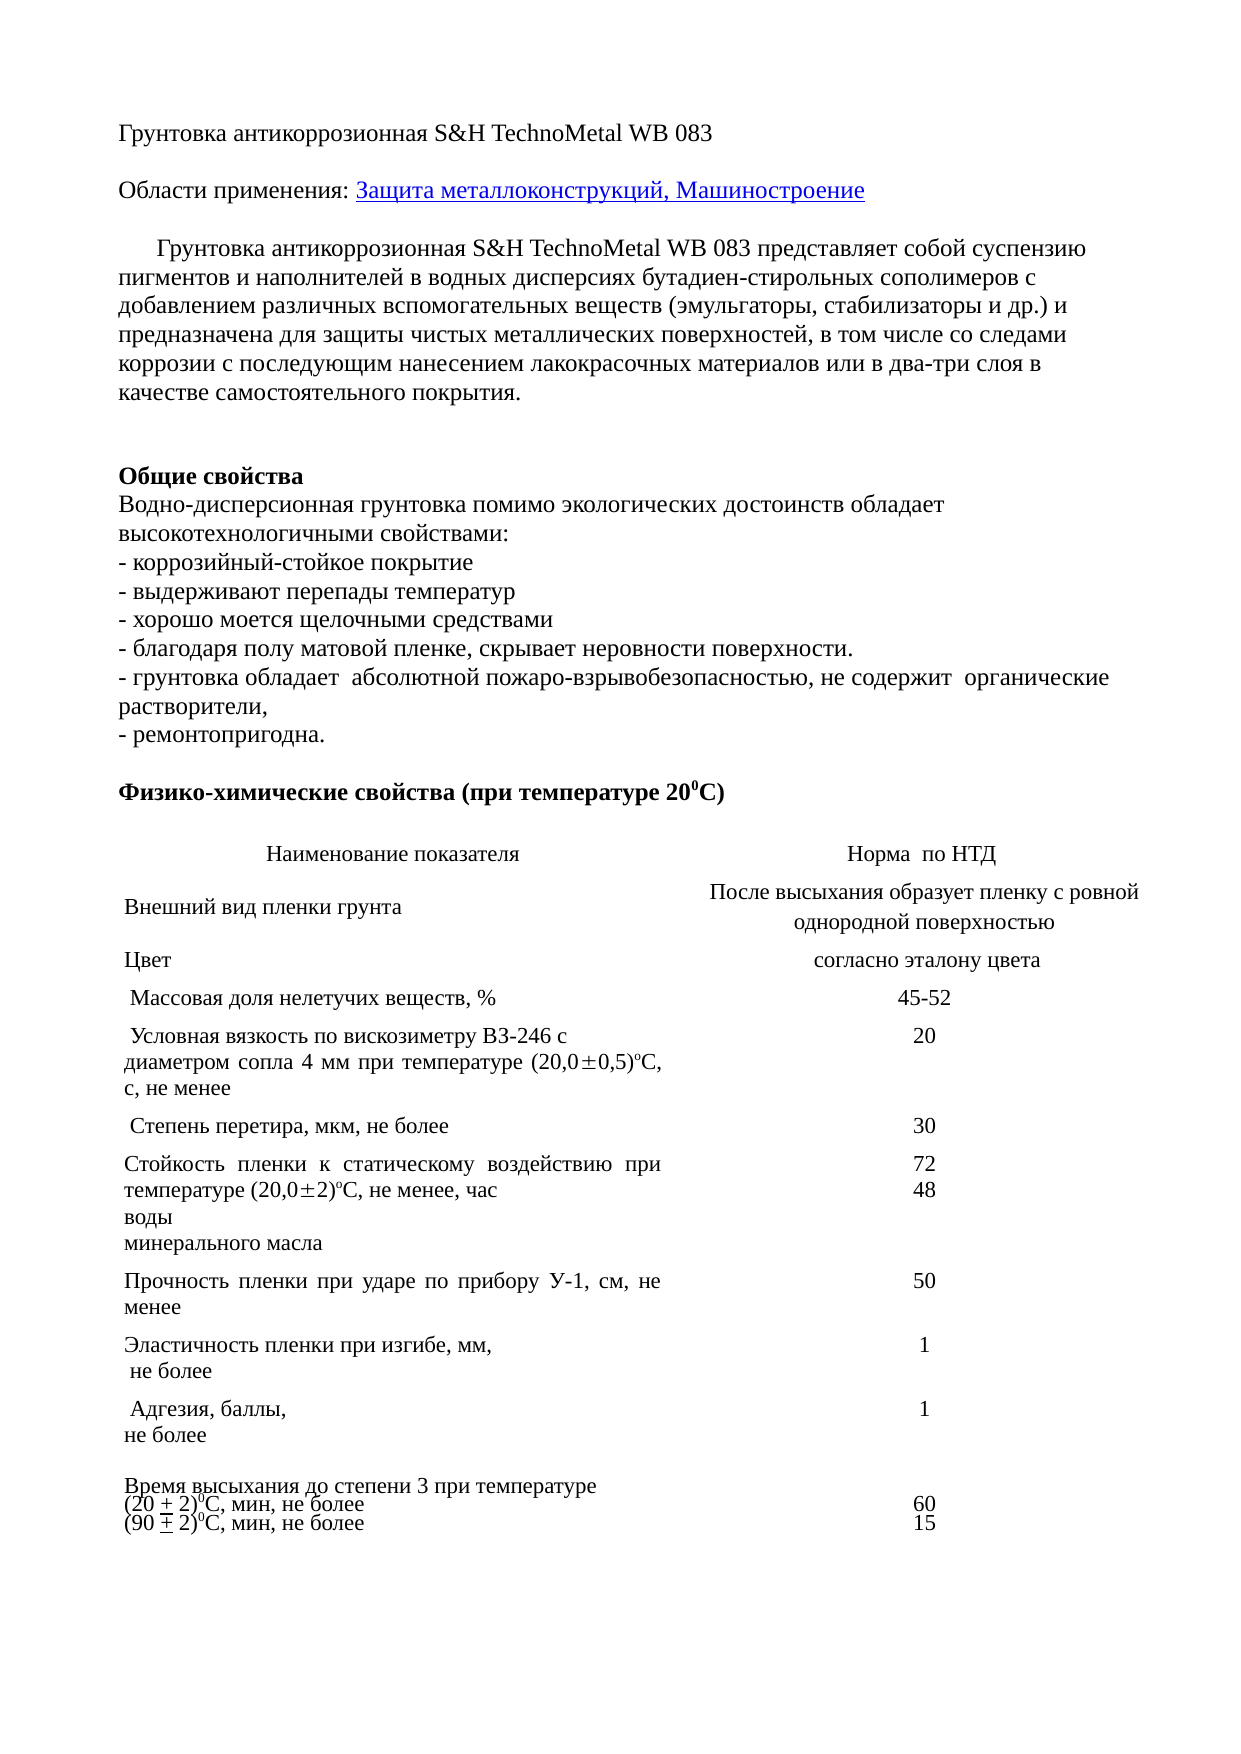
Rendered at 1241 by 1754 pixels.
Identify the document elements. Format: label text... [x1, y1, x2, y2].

table_cell 20 [668, 1016, 1181, 1106]
table_cell Эластичность пленки при изгибе, мм, не более [118, 1325, 667, 1389]
table_cell Время высыхания до степени 3 при температуре (20 + 2)0С, мин, не более (90 + 2)0С, мин, не более [118, 1454, 667, 1540]
table_cell 50 [668, 1261, 1181, 1325]
table_cell 72 48 [668, 1144, 1181, 1261]
table_cell Цвет [118, 940, 667, 978]
table_header Норма по НТД [668, 835, 1181, 872]
text - грунтовка обладает абсолютной пожаро-взрывобезопасностью, не содержит органические растворители, [118, 662, 1122, 719]
text - коррозийный-стойкое покрытие [118, 547, 1122, 576]
text Водно-дисперсионная грунтовка помимо экологических достоинств обладает высокотехнологичными свойствами: [118, 489, 1122, 547]
table_cell Адгезия, баллы, не более [118, 1390, 667, 1454]
table_header Наименование показателя [118, 835, 667, 872]
table_cell Стойкость пленки к статическому воздействию при температуре (20,02)оС, не менее, час воды минерального масла [118, 1144, 667, 1261]
text Общие свойства [118, 461, 1122, 489]
table_cell Массовая доля нелетучих веществ, % [118, 978, 667, 1016]
text Физико-химические свойства (при температуре 200С) [118, 777, 1122, 806]
table_cell 60 15 [668, 1454, 1181, 1540]
table_cell Условная вязкость по вискозиметру ВЗ-246 с диаметром сопла 4 мм при температуре (20,00,5)оС, с, не менее [118, 1016, 667, 1106]
table_cell 1 [668, 1325, 1181, 1389]
text - хорошо моется щелочными средствами [118, 604, 1122, 633]
table_cell 30 [668, 1106, 1181, 1144]
text Области применения: Защита металлоконструкций, Машиностроение [118, 176, 1122, 204]
table_cell Внешний вид пленки грунта [118, 872, 667, 940]
table_cell После высыхания образует пленку с ровной однородной поверхностью [668, 872, 1181, 940]
table_cell Прочность пленки при ударе по прибору У-1, см, не менее [118, 1261, 667, 1325]
text - выдерживают перепады температур [118, 576, 1122, 604]
table_cell Степень перетира, мкм, не более [118, 1106, 667, 1144]
table_cell 45-52 [668, 978, 1181, 1016]
text - ремонтопригодна. [118, 719, 1122, 748]
table_cell согласно эталону цвета [668, 940, 1181, 978]
text Грунтовка антикоррозионная S&H TechnoMetal WB 083 представляет собой суспензию пигментов и наполнителей в водных дисперсиях бутадиен-стирольных сополимеров с добавлением различных вспомогательных веществ (эмульгаторы, стабилизаторы и др.) и предназначена для защиты чистых металлических поверхностей, в том числе со следами коррозии с последующим нанесением лакокрасочных материалов или в два-три слоя в качестве самостоятельного покрытия. [118, 233, 1122, 406]
text Грунтовка антикоррозионная S&H TechnoMetal WB 083 [118, 118, 1122, 147]
table_cell 1 [668, 1390, 1181, 1454]
text - благодаря полу матовой пленке, скрывает неровности поверхности. [118, 633, 1122, 662]
